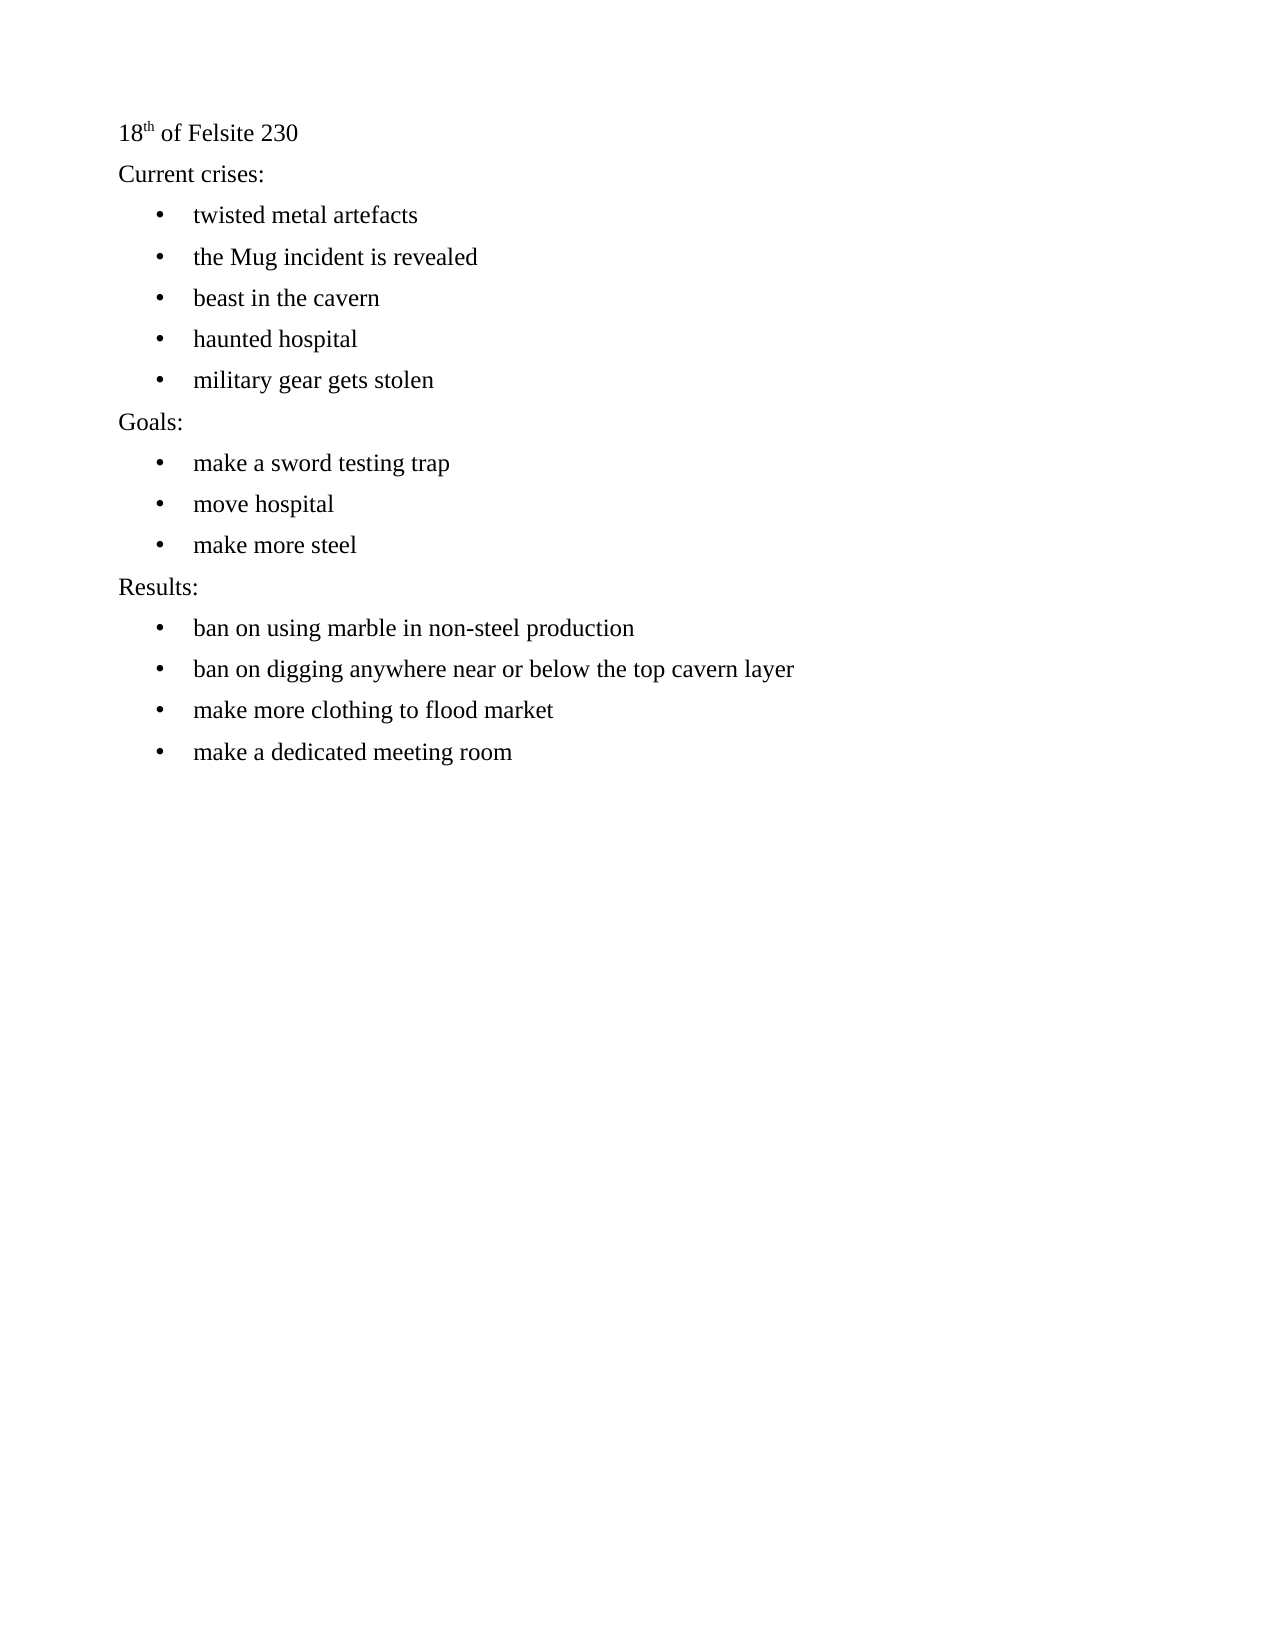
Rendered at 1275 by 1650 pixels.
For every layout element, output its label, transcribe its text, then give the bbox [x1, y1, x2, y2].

list make more steel [156, 531, 1157, 559]
list haunted hospital [156, 324, 1157, 353]
list beast in the cavern [156, 283, 1157, 312]
list ban on using marble in non-steel production [156, 613, 1157, 642]
list ban on digging anywhere near or below the top cavern layer [156, 654, 1157, 683]
list twisted metal artefacts [156, 201, 1157, 229]
list military gear gets stolen [156, 366, 1157, 394]
list make a dedicated meeting room [156, 737, 1157, 766]
text 18th of Felsite 230 [118, 118, 1157, 147]
list make a sword testing trap [156, 448, 1157, 477]
text Current crises: [118, 159, 1157, 188]
text Results: [118, 572, 1157, 601]
text Goals: [118, 407, 1157, 436]
list the Mug incident is revealed [156, 242, 1157, 271]
list move hospital [156, 489, 1157, 518]
list make more clothing to flood market [156, 696, 1157, 724]
